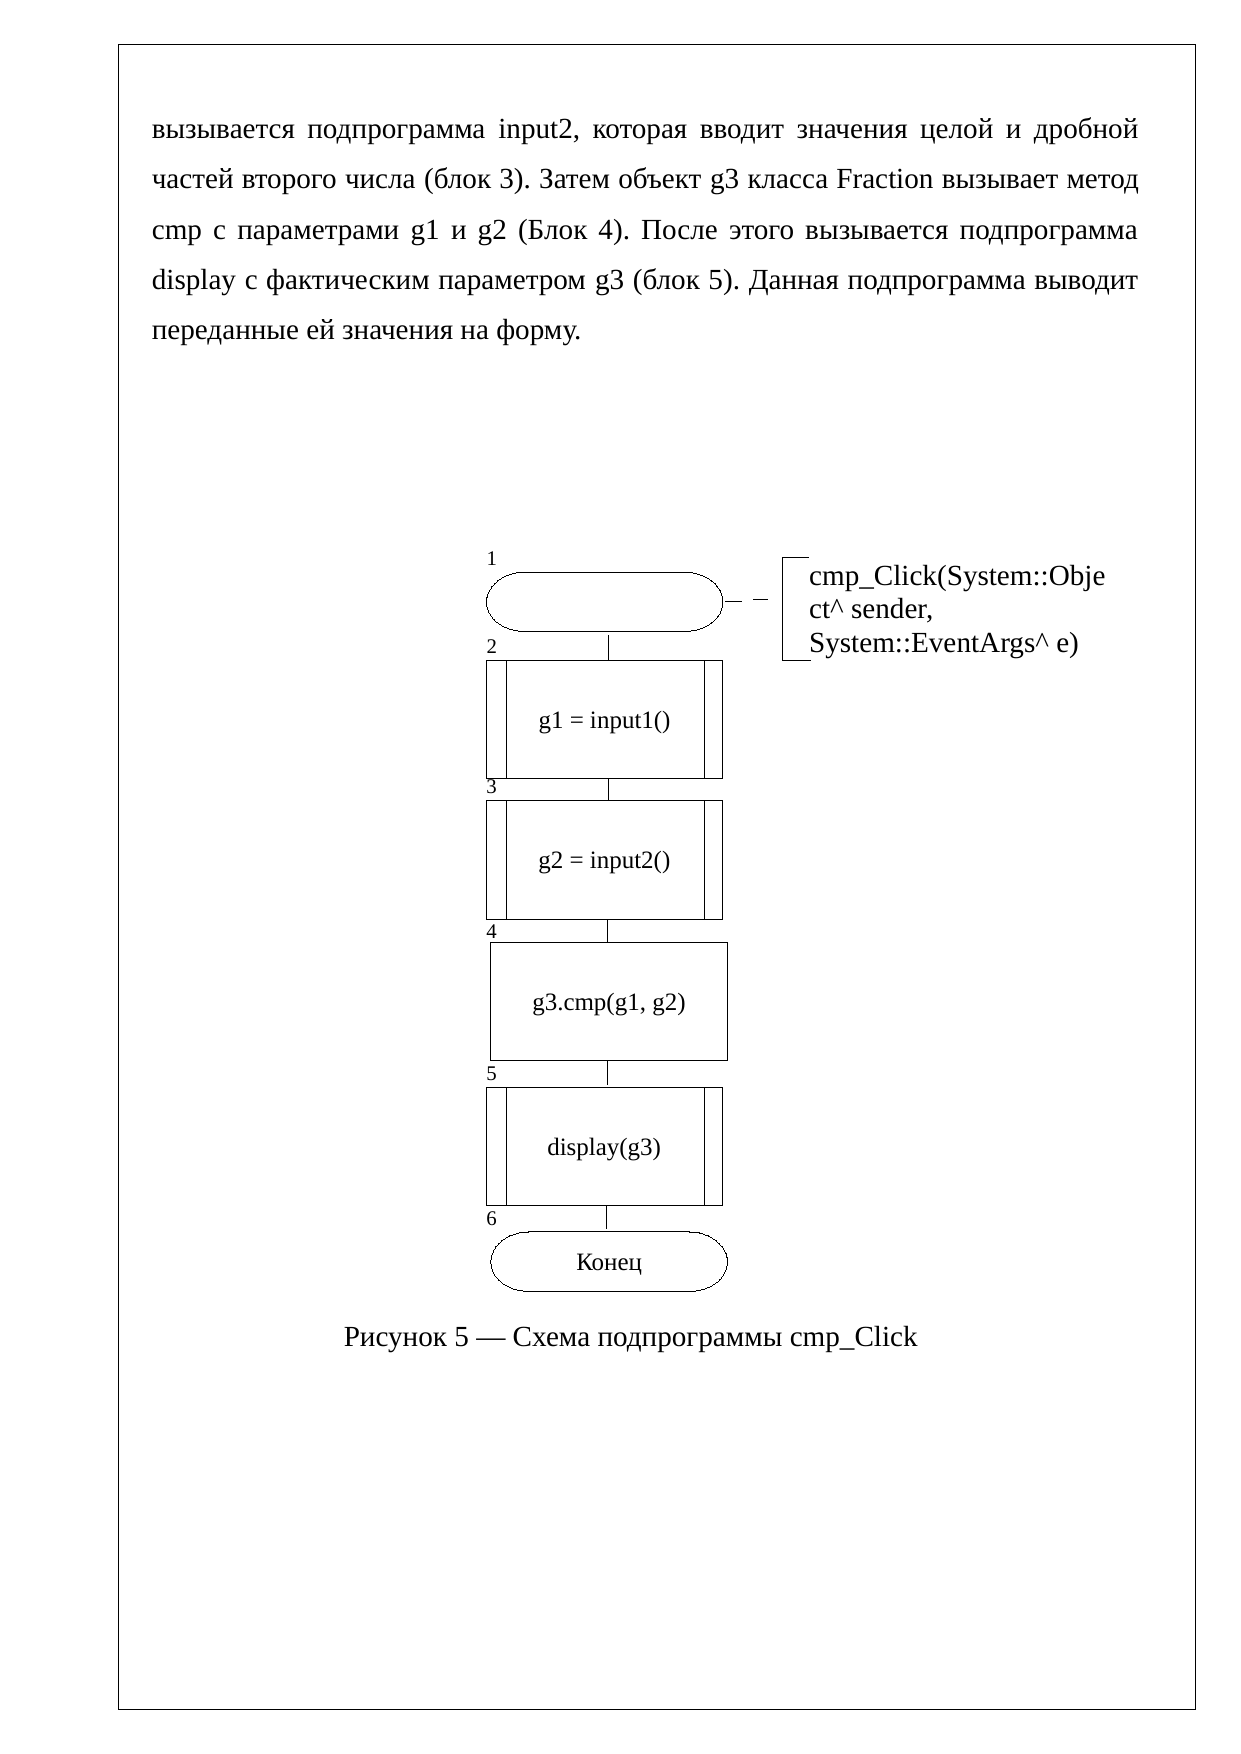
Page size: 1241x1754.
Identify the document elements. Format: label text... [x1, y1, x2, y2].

text вызывается подпрограмма input2, которая вводит значения целой и дробной частей второго числа (блок 3). Затем объект g3 класса Fraction вызывает метод cmp c параметрами g1 и g2 (Блок 4). После этого вызывается подпрограмма display с фактическим параметром g3 (блок 5). Данная подпрограмма выводит переданные ей значения на форму. [152, 111, 1139, 346]
text Рисунок 5 — Схема подпрограммы cmp_Click [122, 1319, 1139, 1352]
